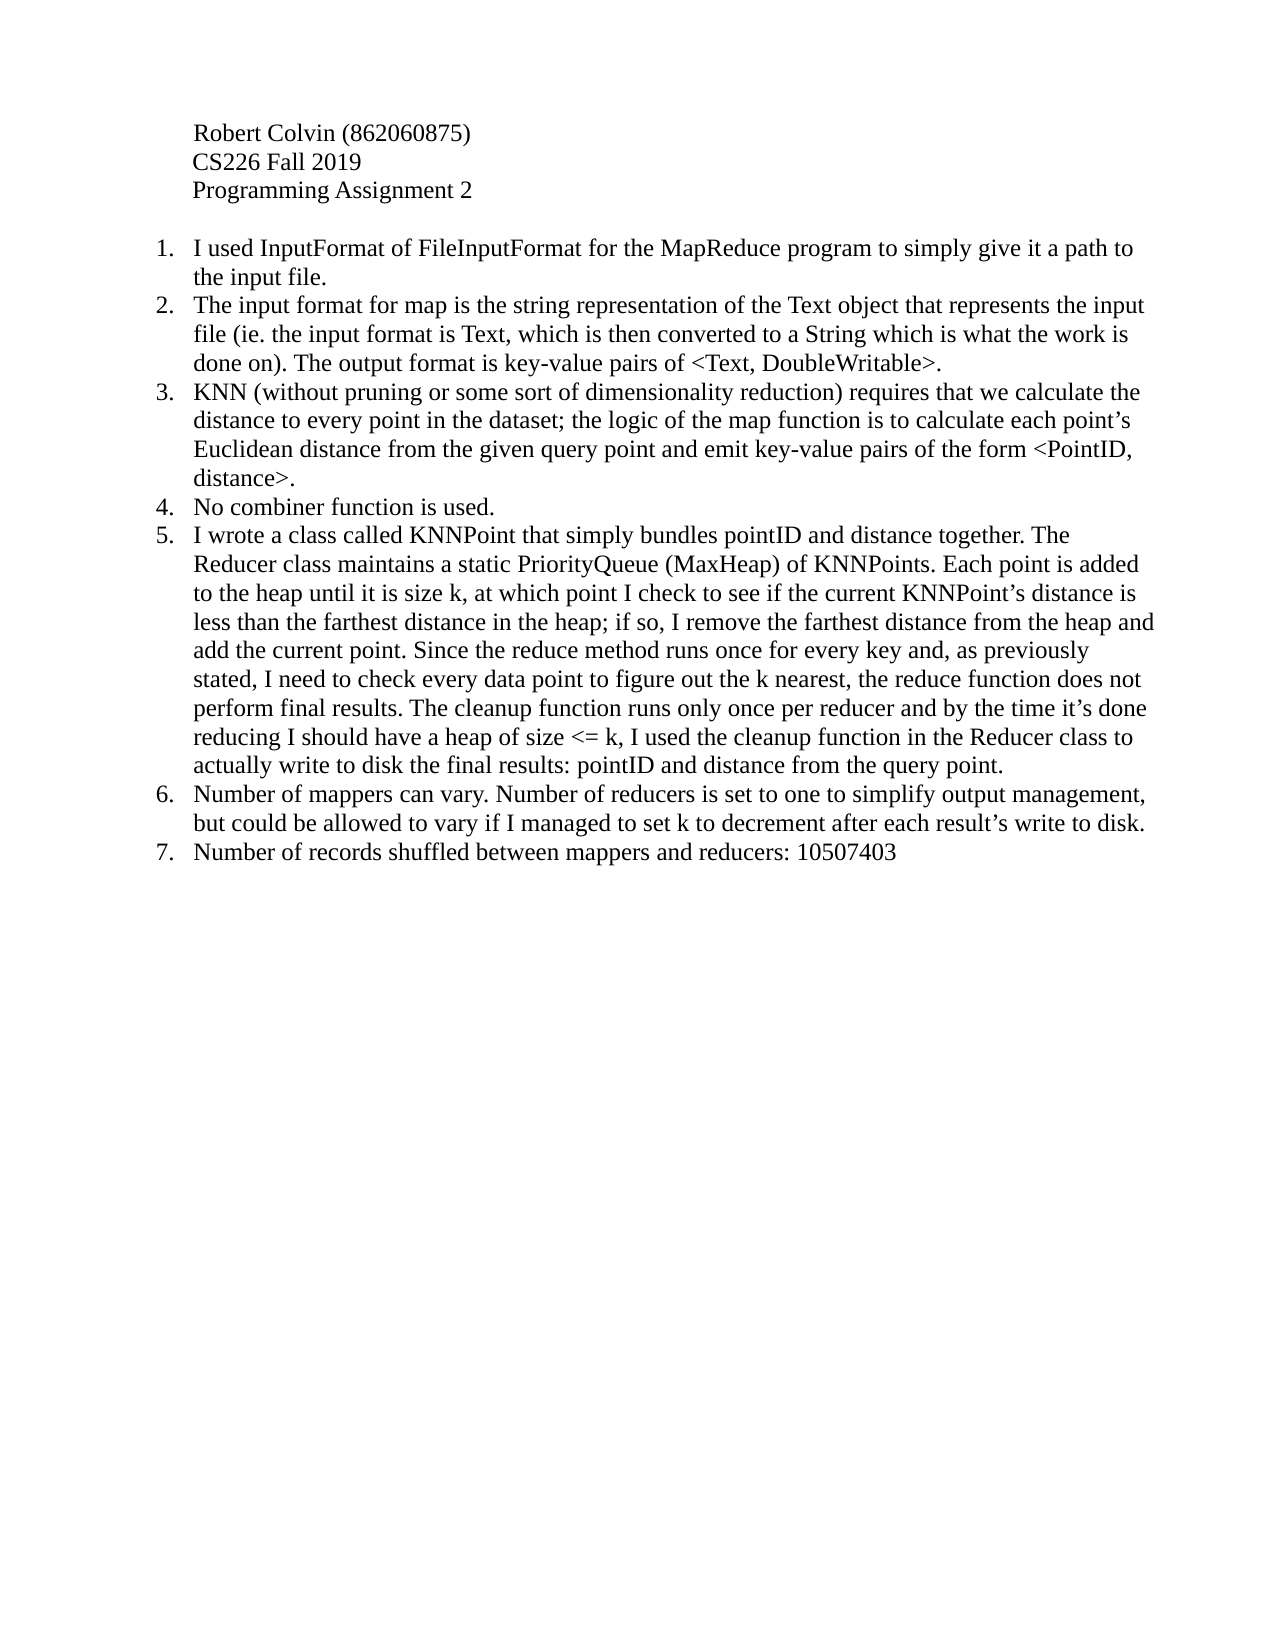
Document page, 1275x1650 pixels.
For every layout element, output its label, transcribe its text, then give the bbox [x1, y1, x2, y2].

list Robert Colvin (862060875) [156, 118, 1157, 147]
list Number of records shuffled between mappers and reducers: 10507403 [156, 837, 1157, 866]
list KNN (without pruning or some sort of dimensionality reduction) requires that we calculate the distance to every point in the dataset; the logic of the map function is to calculate each point’s Euclidean distance from the given query point and emit key-value pairs of the form <PointID, distance>. [156, 377, 1157, 492]
list The input format for map is the string representation of the Text object that represents the input file (ie. the input format is Text, which is then converted to a String which is what the work is done on). The output format is key-value pairs of <Text, DoubleWritable>. [156, 291, 1157, 377]
list Number of mappers can vary. Number of reducers is set to one to simplify output management, but could be allowed to vary if I managed to set k to decrement after each result’s write to disk. [156, 779, 1157, 837]
text CS226 Fall 2019 [118, 147, 1157, 176]
list I used InputFormat of FileInputFormat for the MapReduce program to simply give it a path to the input file. [156, 233, 1157, 291]
list No combiner function is used. [156, 492, 1157, 521]
text Programming Assignment 2 [118, 176, 1157, 204]
list I wrote a class called KNNPoint that simply bundles pointID and distance together. The Reducer class maintains a static PriorityQueue (MaxHeap) of KNNPoints. Each point is added to the heap until it is size k, at which point I check to see if the current KNNPoint’s distance is less than the farthest distance in the heap; if so, I remove the farthest distance from the heap and add the current point. Since the reduce method runs once for every key and, as previously stated, I need to check every data point to figure out the k nearest, the reduce function does not perform final results. The cleanup function runs only once per reducer and by the time it’s done reducing I should have a heap of size <= k, I used the cleanup function in the Reducer class to actually write to disk the final results: pointID and distance from the query point. [156, 521, 1157, 779]
